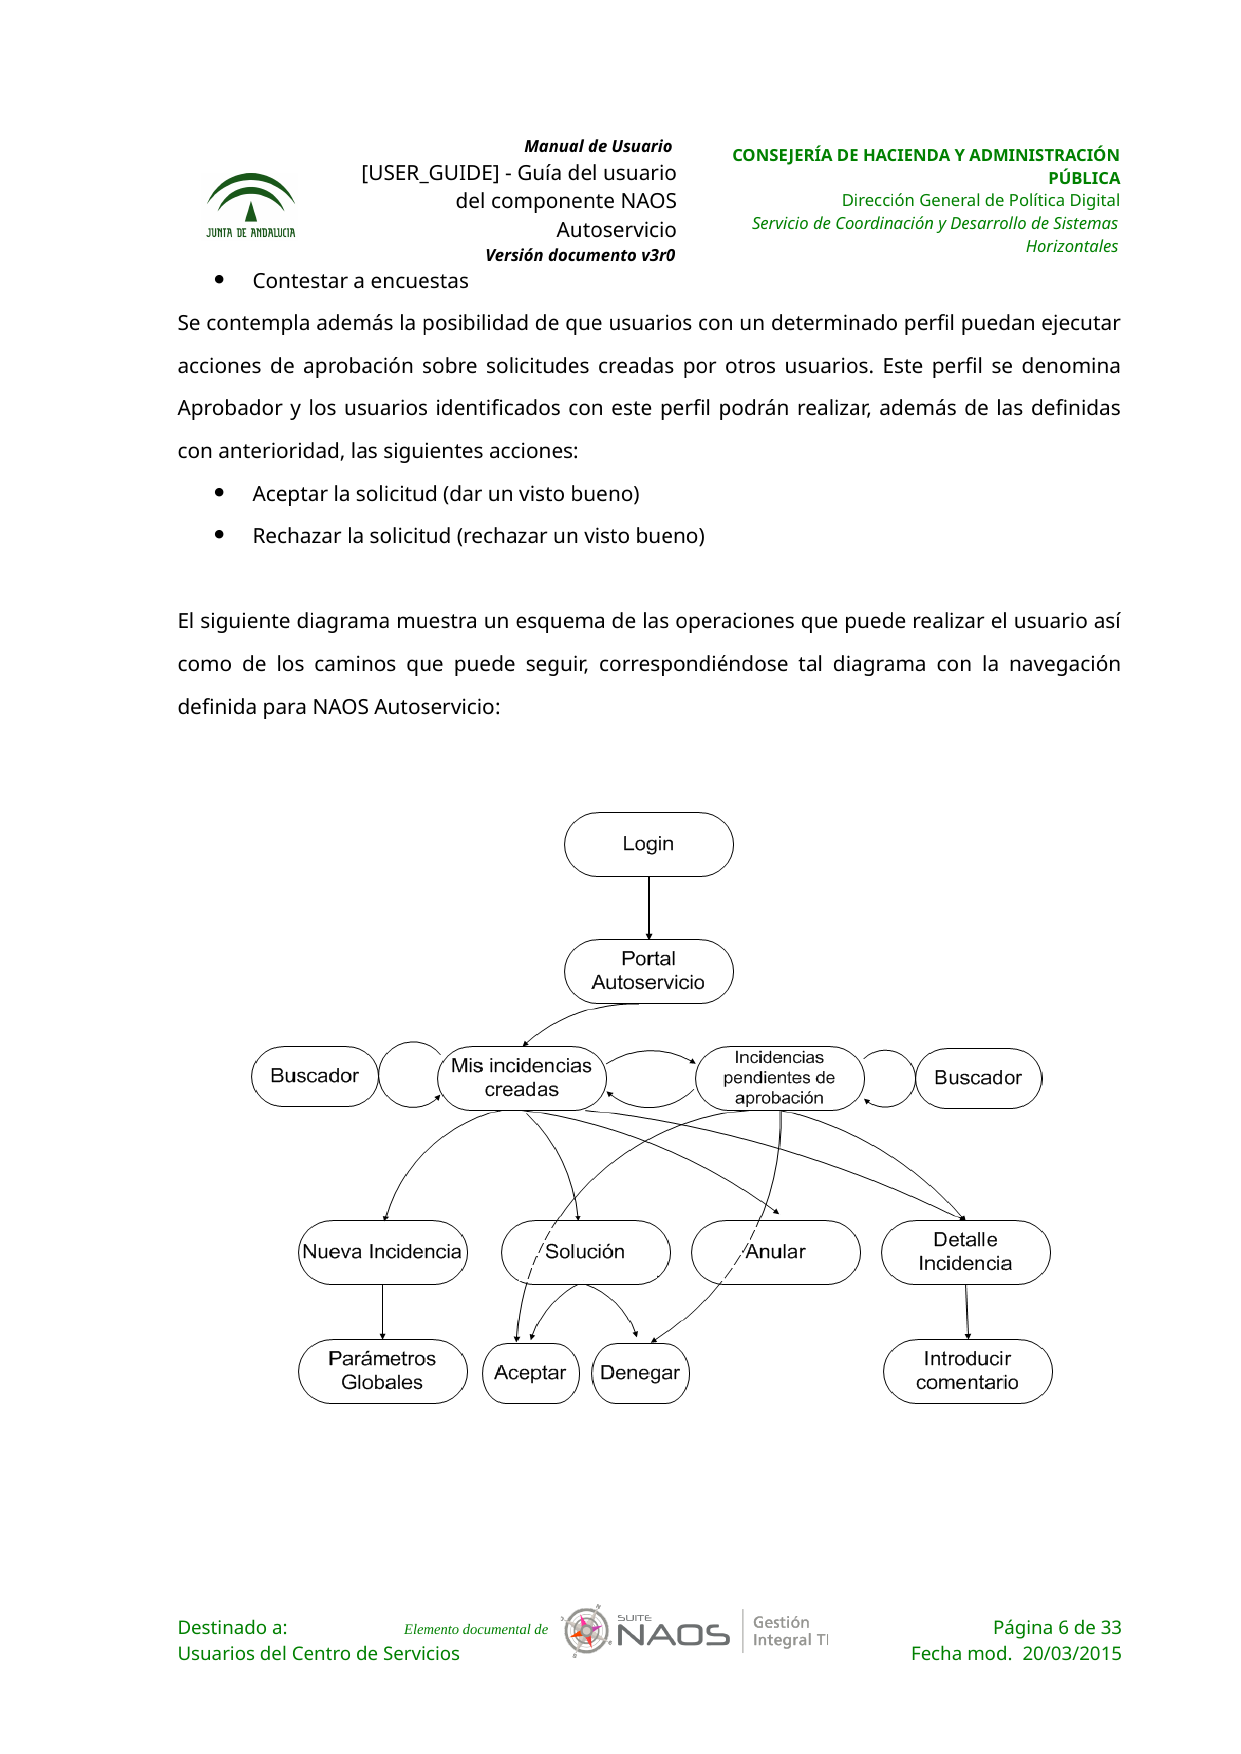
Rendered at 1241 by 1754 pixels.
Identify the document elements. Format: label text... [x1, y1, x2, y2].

picture [238, 802, 1061, 1424]
list Contestar a encuestas [215, 266, 1122, 294]
text El siguiente diagrama muestra un esquema de las operaciones que puede realizar el usuario así como de los caminos que puede seguir, correspondiéndose tal diagrama con la navegación definida para NAOS Autoservicio: [177, 607, 1122, 720]
list Aceptar la solicitud (dar un visto bueno) [215, 479, 1122, 507]
picture [201, 173, 298, 241]
text Se contempla además la posibilidad de que usuarios con un determinado perfil puedan ejecutar acciones de aprobación sobre solicitudes creadas por otros usuarios. Este perfil se denomina Aprobador y los usuarios identificados con este perfil podrán realizar, además de las definidas con anterioridad, las siguientes acciones: [177, 308, 1122, 464]
picture [560, 1604, 829, 1658]
list Rechazar la solicitud (rechazar un visto bueno) [215, 521, 1122, 550]
